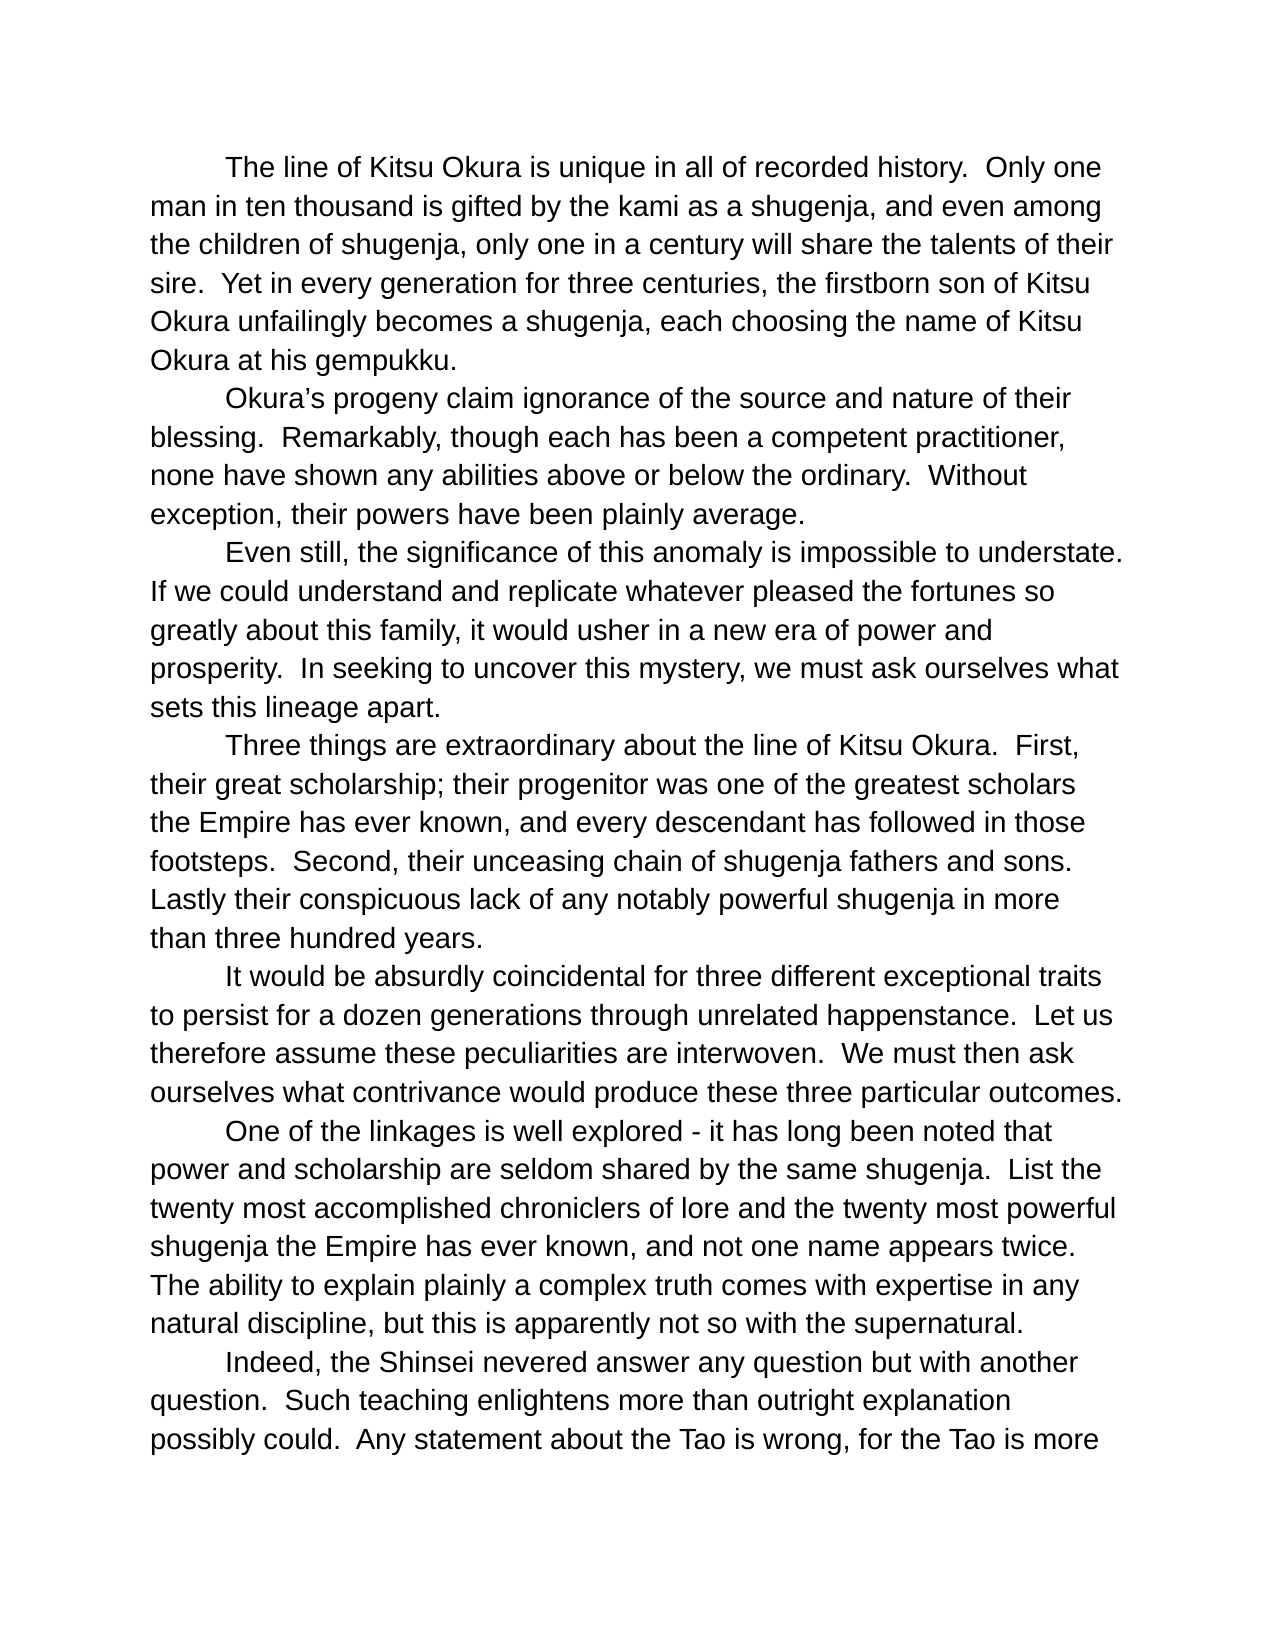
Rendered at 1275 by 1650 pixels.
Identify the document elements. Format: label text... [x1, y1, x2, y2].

text Okura’s progeny claim ignorance of the source and nature of their blessing. Remarkably, though each has been a competent practitioner, none have shown any abilities above or below the ordinary. Without exception, their powers have been plainly average. [150, 381, 1125, 530]
text Indeed, the Shinsei nevered answer any question but with another question. Such teaching enlightens more than outright explanation possibly could. Any statement about the Tao is wrong, for the Tao is more [150, 1345, 1125, 1455]
text The line of Kitsu Okura is unique in all of recorded history. Only one man in ten thousand is gifted by the kami as a shugenja, and even among the children of shugenja, only one in a century will share the talents of their sire. Yet in every generation for three centuries, the firstborn son of Kitsu Okura unfailingly becomes a shugenja, each choosing the name of Kitsu Okura at his gempukku. [150, 150, 1125, 376]
text One of the linkages is well explored - it has long been noted that power and scholarship are seldom shared by the same shugenja. List the twenty most accomplished chroniclers of lore and the twenty most powerful shugenja the Empire has ever known, and not one name appears twice. The ability to explain plainly a complex truth comes with expertise in any natural discipline, but this is apparently not so with the supernatural. [150, 1113, 1125, 1340]
text Even still, the significance of this anomaly is impossible to understate. If we could understand and replicate whatever pleased the fortunes so greatly about this family, it would usher in a new era of power and prosperity. In seeking to uncover this mystery, we must ask ourselves what sets this lineage apart. [150, 535, 1125, 723]
text It would be absurdly coincidental for three different exceptional traits to persist for a dozen generations through unrelated happenstance. Let us therefore assume these peculiarities are interwoven. We must then ask ourselves what contrivance would produce these three particular outcomes. [150, 959, 1125, 1108]
text Three things are extraordinary about the line of Kitsu Okura. First, their great scholarship; their progenitor was one of the greatest scholars the Empire has ever known, and every descendant has followed in those footsteps. Second, their unceasing chain of shugenja fathers and sons. Lastly their conspicuous lack of any notably powerful shugenja in more than three hundred years. [150, 728, 1125, 954]
